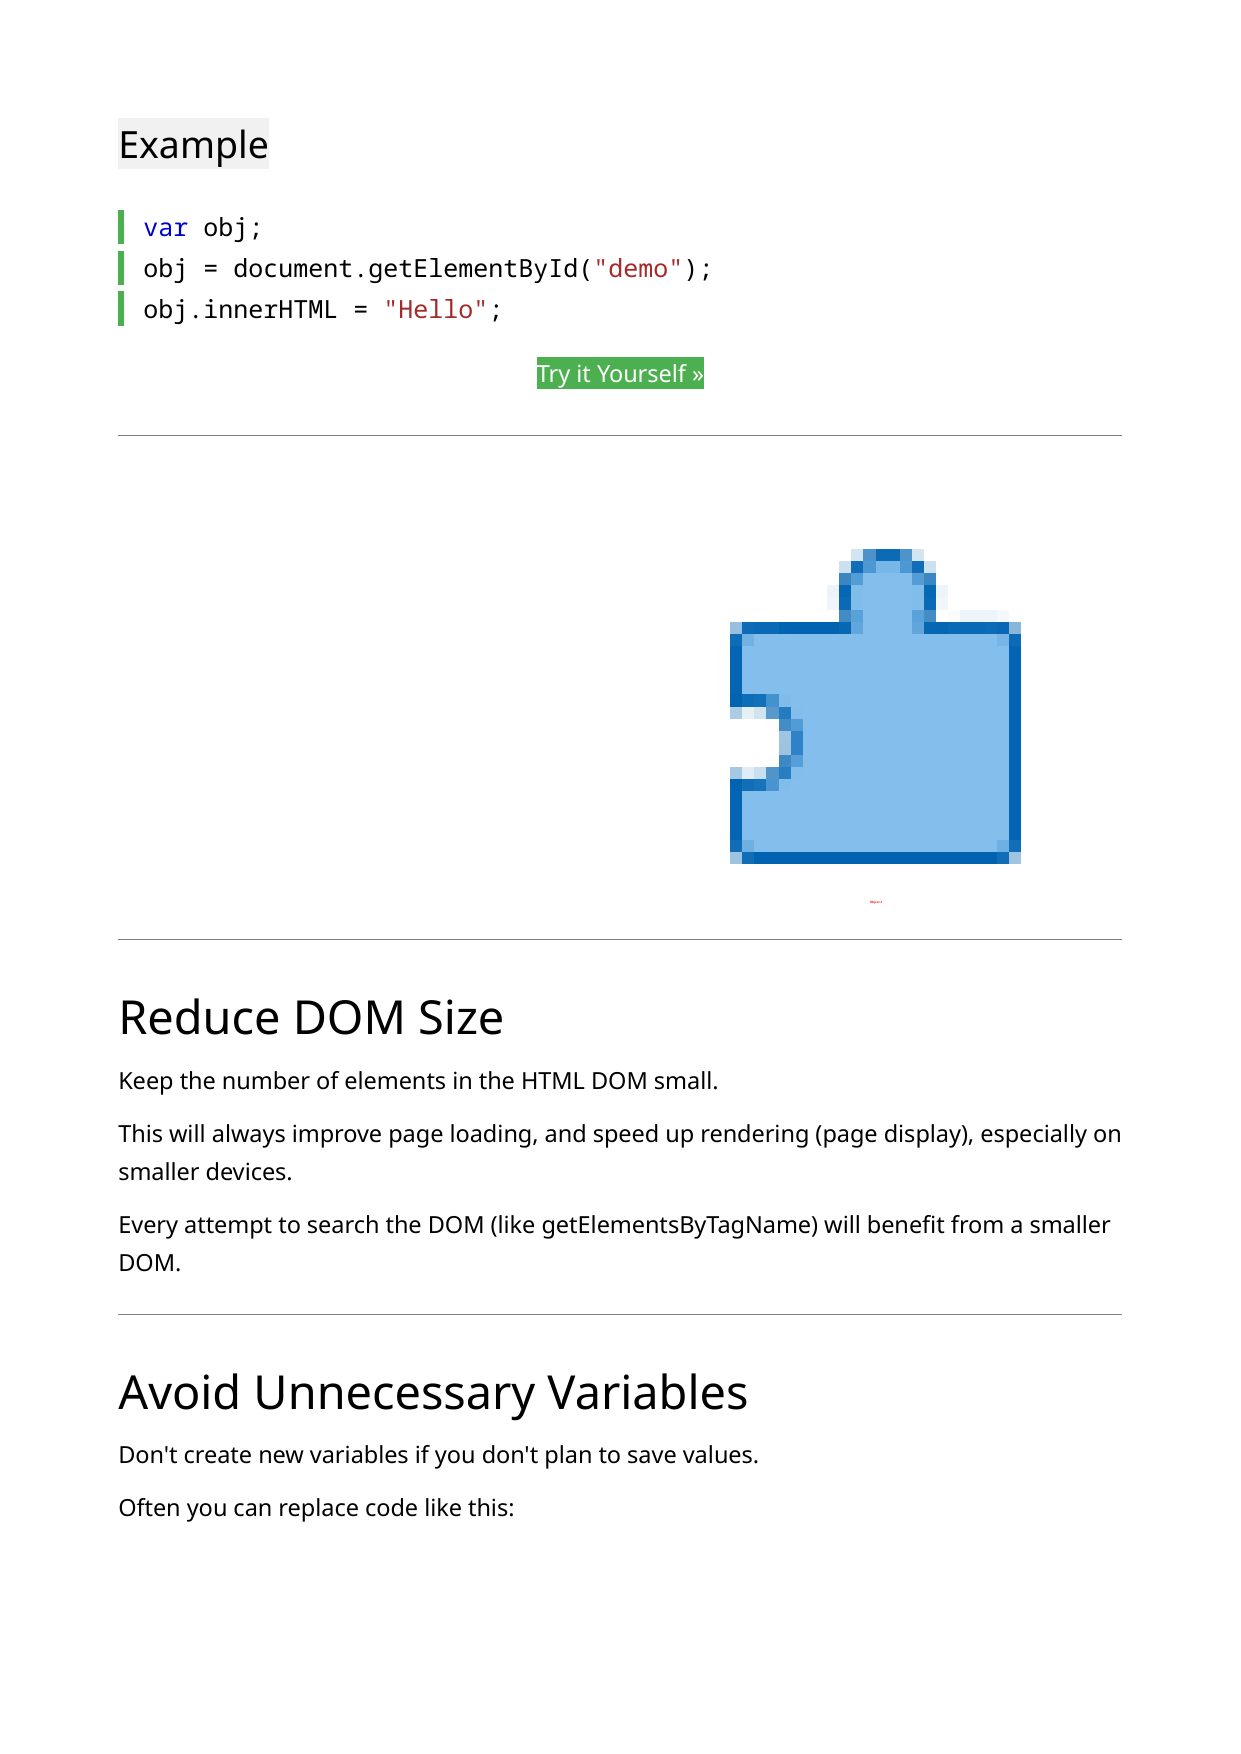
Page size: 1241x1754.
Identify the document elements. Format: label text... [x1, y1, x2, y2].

text This will always improve page loading, and speed up rendering (page display), especially on smaller devices. [118, 1117, 1122, 1187]
subtitle Reduce DOM Size [118, 984, 1122, 1048]
text var obj; obj = document.getElementById("demo"); obj.innerHTML = "Hello"; [118, 210, 1122, 326]
text Every attempt to search the DOM (like getElementsByTagName) will benefit from a smaller DOM. [118, 1208, 1122, 1278]
subtitle Avoid Unnecessary Variables [118, 1359, 1122, 1423]
text Don't create new variables if you don't plan to save values. [118, 1439, 1122, 1471]
text Keep the number of elements in the HTML DOM small. [118, 1064, 1122, 1096]
subtitle Example [118, 118, 1122, 169]
text Try it Yourself » [118, 357, 1122, 389]
text Often you can replace code like this: [118, 1492, 1122, 1524]
